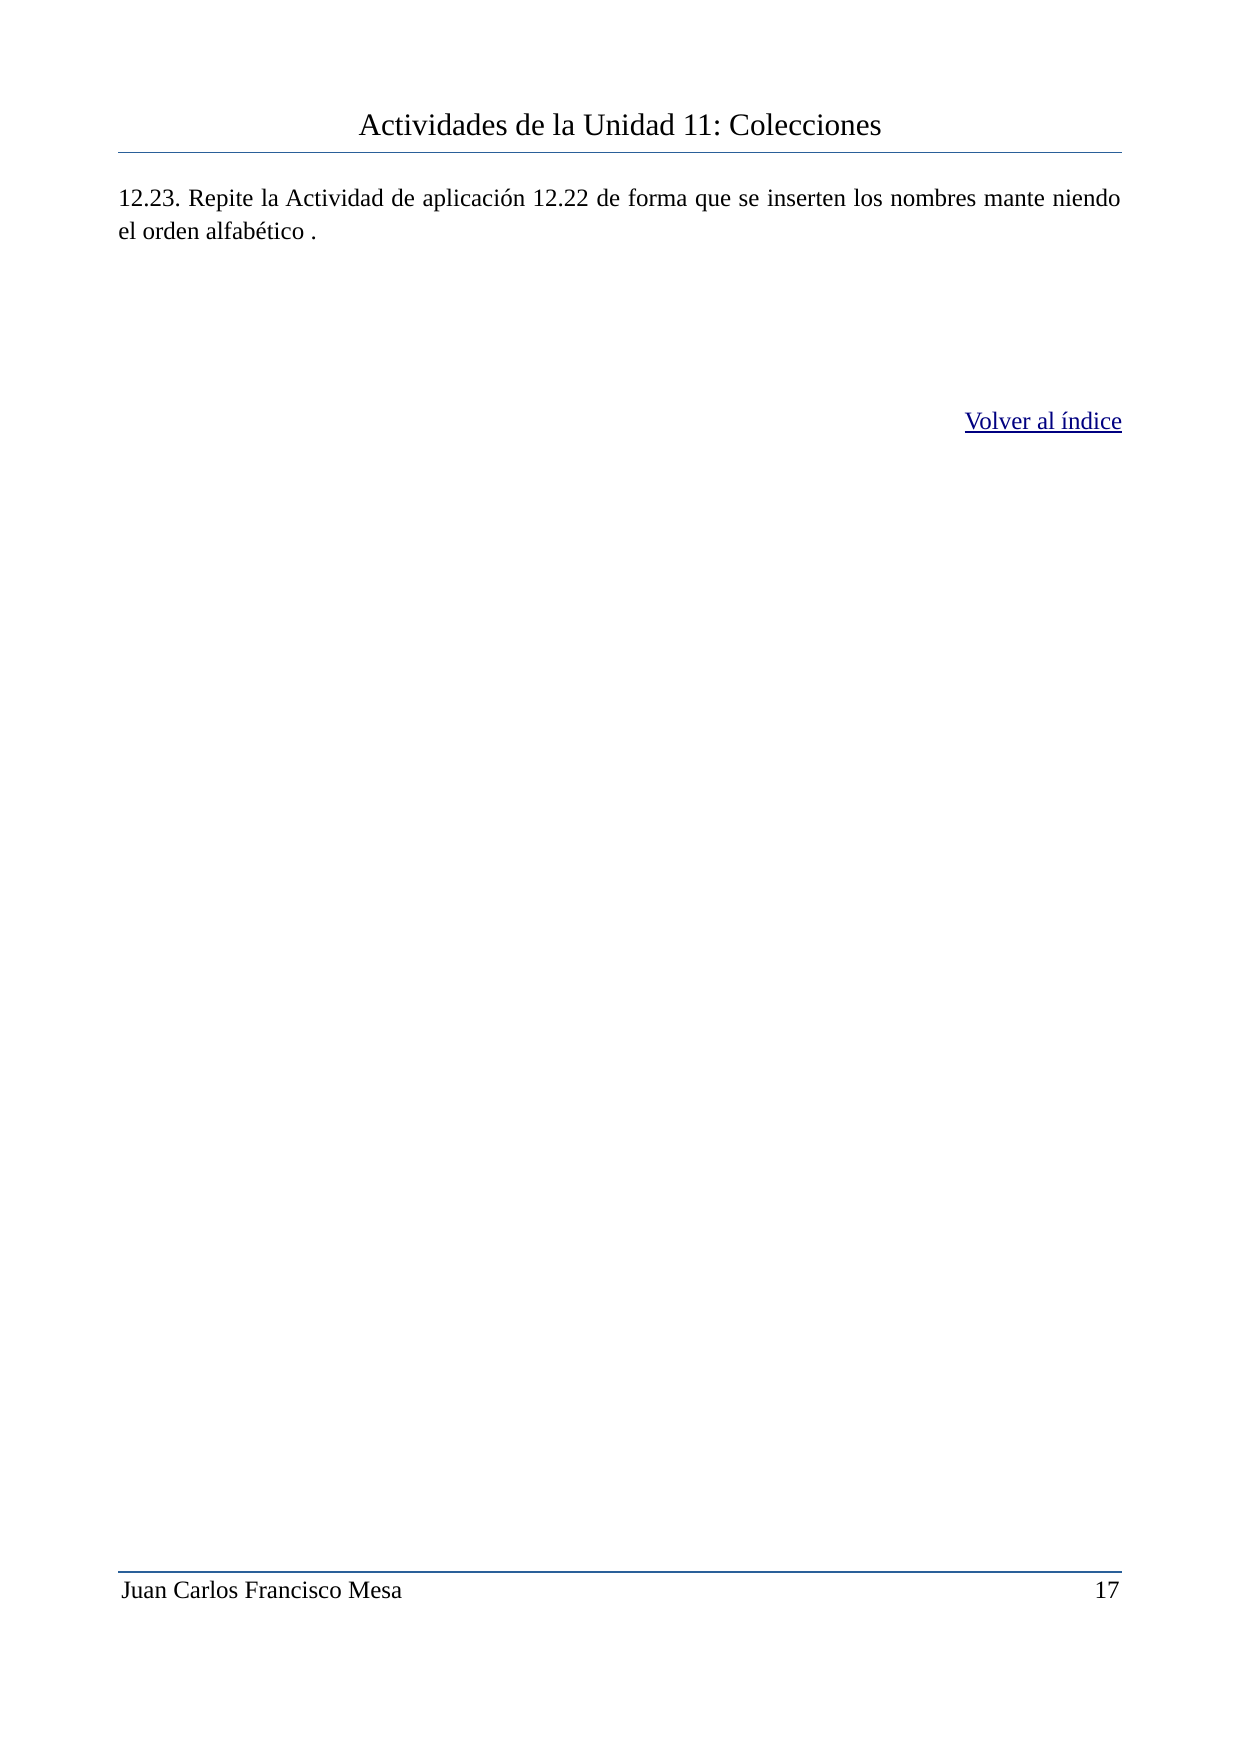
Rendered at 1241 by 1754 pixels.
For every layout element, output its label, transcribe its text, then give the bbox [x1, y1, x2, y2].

text Volver al índice [118, 406, 1122, 435]
text 12.23. Repite la Actividad de aplicación 12.22 de forma que se inserten los nombres mante niendo el orden alfabético . [118, 183, 1122, 244]
